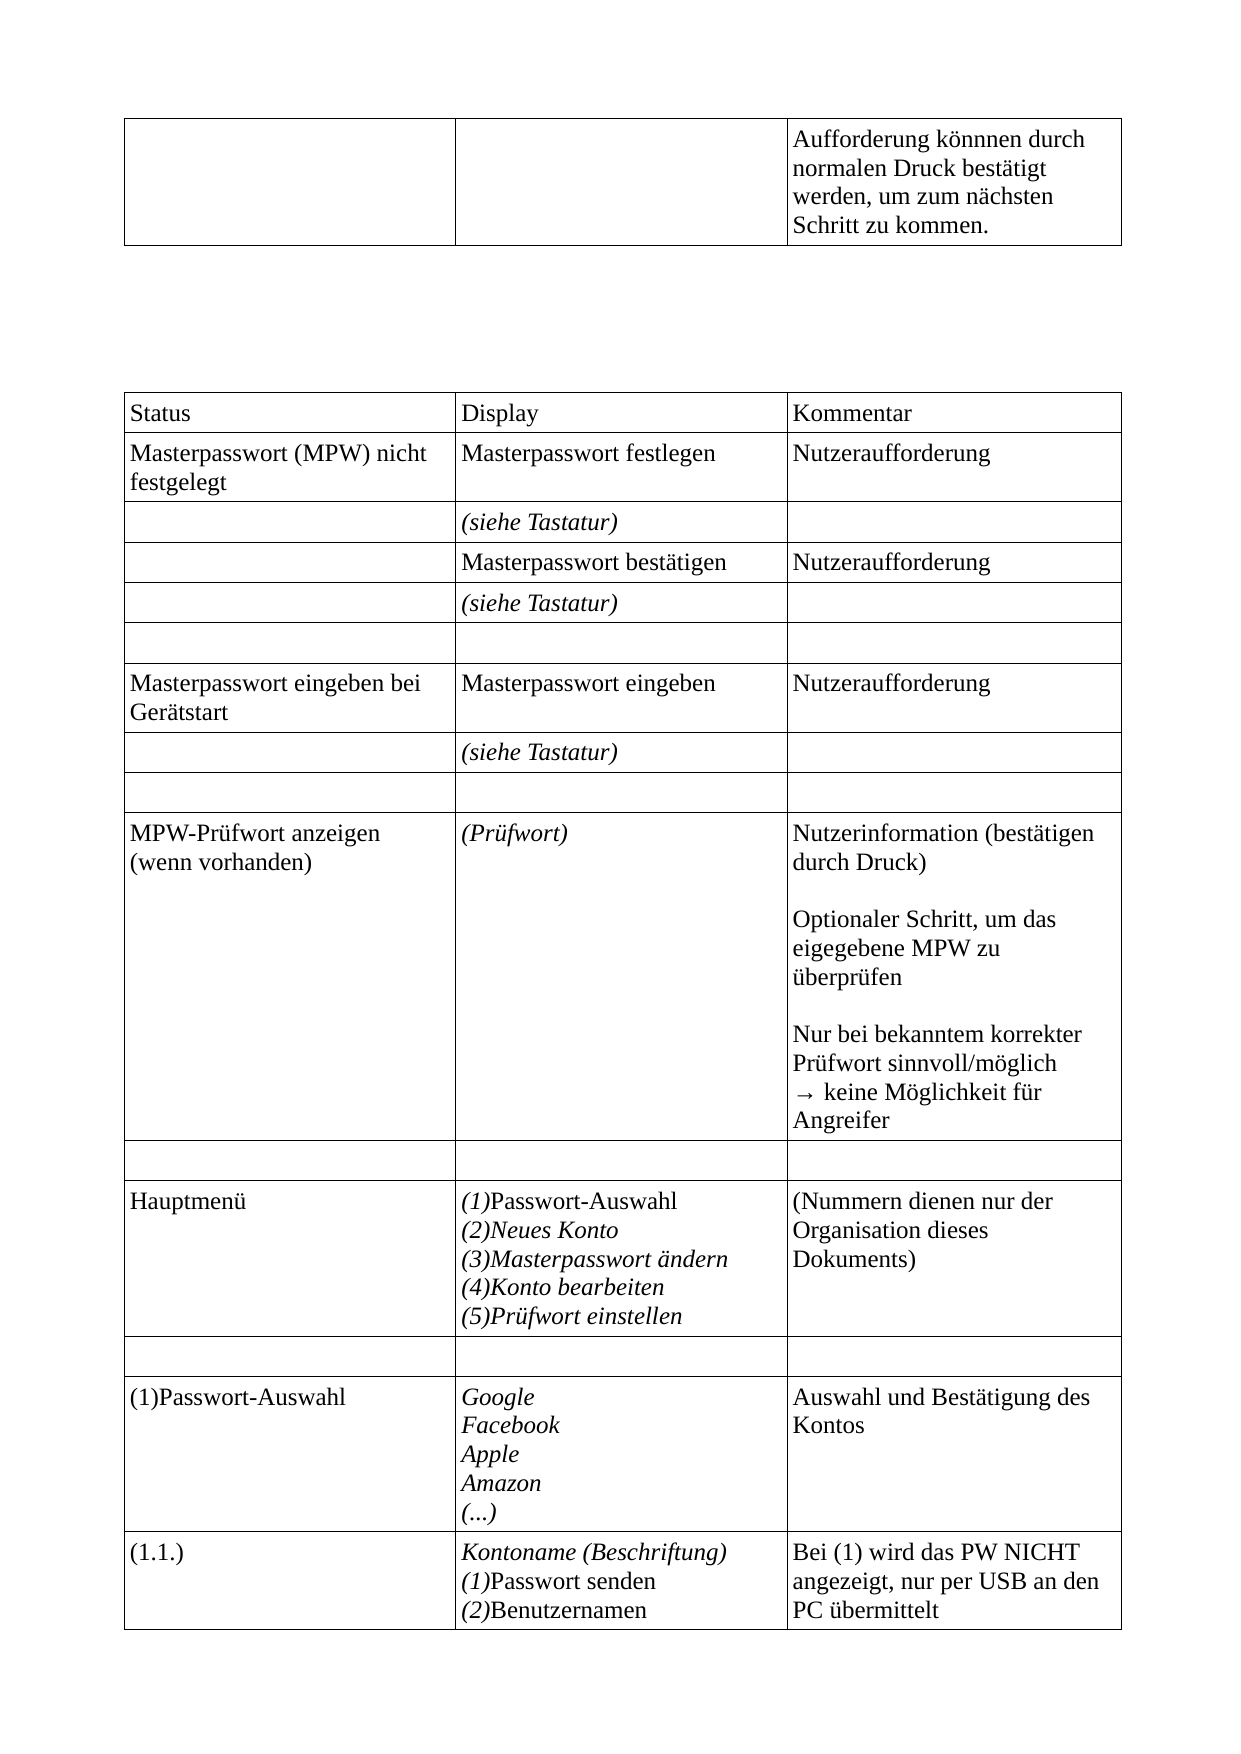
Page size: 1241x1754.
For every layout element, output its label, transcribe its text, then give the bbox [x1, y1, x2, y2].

table_cell (Nummern dienen nur der Organisation dieses Dokuments) [788, 1181, 1121, 1336]
table_cell [456, 1141, 787, 1180]
table_cell [125, 502, 455, 542]
table_cell [788, 623, 1121, 663]
table_cell [456, 1337, 787, 1376]
table_cell [125, 1141, 455, 1180]
table_cell (Prüfwort) [456, 813, 787, 1140]
table_cell Kontoname (Beschriftung) (1)Passwort senden (2)Benutzernamen [456, 1532, 787, 1629]
table_cell [456, 623, 787, 663]
table_cell (siehe Tastatur) [456, 502, 787, 542]
table_cell (siehe Tastatur) [456, 733, 787, 772]
table_cell (1.1.) [125, 1532, 455, 1629]
table_cell [125, 119, 455, 245]
table_header Status [125, 393, 455, 432]
table_cell Masterpasswort (MPW) nicht festgelegt [125, 433, 455, 501]
table_cell [125, 623, 455, 663]
table_cell Nutzerinformation (bestätigen durch Druck) Optionaler Schritt, um das eigegebene MPW zu überprüfen Nur bei bekanntem korrekter Prüfwort sinnvoll/möglich → keine Möglichkeit für Angreifer [788, 813, 1121, 1140]
table_cell [788, 1337, 1121, 1376]
table_cell Masterpasswort eingeben [456, 664, 787, 732]
table_cell [125, 733, 455, 772]
table_cell [125, 773, 455, 812]
table_cell [456, 119, 787, 245]
table_cell [125, 1337, 455, 1376]
table_cell Hauptmenü [125, 1181, 455, 1336]
table_header Display [456, 393, 787, 432]
table_cell Google Facebook Apple Amazon (...) [456, 1377, 787, 1531]
table_cell [788, 1141, 1121, 1180]
table_cell Aufforderung könnnen durch normalen Druck bestätigt werden, um zum nächsten Schritt zu kommen. [788, 119, 1121, 245]
table_cell MPW-Prüfwort anzeigen (wenn vorhanden) [125, 813, 455, 1140]
table_cell [125, 583, 455, 622]
table_cell Masterpasswort festlegen [456, 433, 787, 501]
table_cell Masterpasswort eingeben bei Gerätstart [125, 664, 455, 732]
table_cell [788, 773, 1121, 812]
table_cell [125, 543, 455, 582]
table_cell (1)Passwort-Auswahl (2)Neues Konto (3)Masterpasswort ändern (4)Konto bearbeiten (5)Prüfwort einstellen [456, 1181, 787, 1336]
table_cell (siehe Tastatur) [456, 583, 787, 622]
table_cell Nutzeraufforderung [788, 433, 1121, 501]
table_cell (1)Passwort-Auswahl [125, 1377, 455, 1531]
table_cell Masterpasswort bestätigen [456, 543, 787, 582]
table_header Kommentar [788, 393, 1121, 432]
table_cell [456, 773, 787, 812]
table_cell Nutzeraufforderung [788, 664, 1121, 732]
table_cell [788, 733, 1121, 772]
table_cell Nutzeraufforderung [788, 543, 1121, 582]
table_cell [788, 583, 1121, 622]
table_cell Bei (1) wird das PW NICHT angezeigt, nur per USB an den PC übermittelt [788, 1532, 1121, 1629]
table_cell [788, 502, 1121, 542]
table_cell Auswahl und Bestätigung des Kontos [788, 1377, 1121, 1531]
